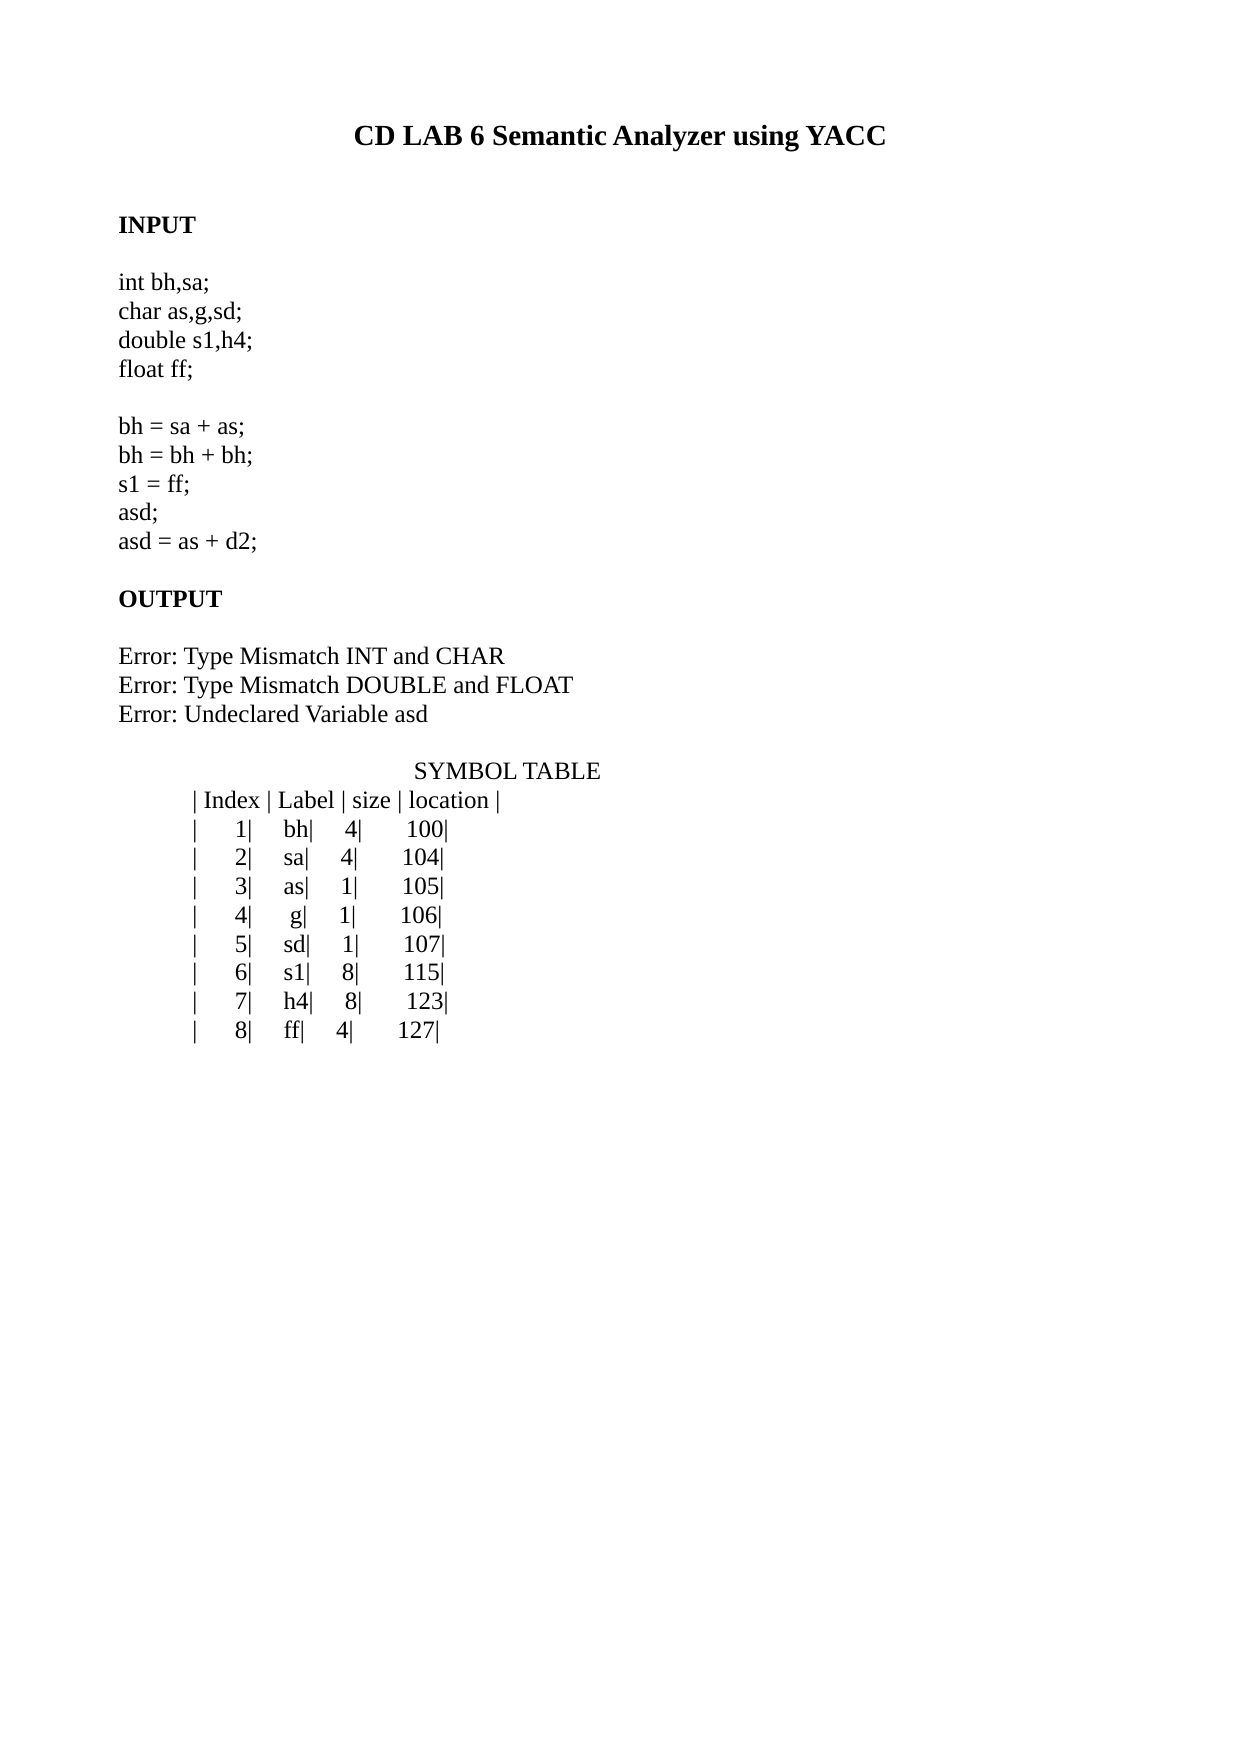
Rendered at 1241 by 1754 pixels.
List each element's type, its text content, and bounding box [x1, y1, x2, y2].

text asd; [118, 497, 1122, 526]
text Error: Type Mismatch DOUBLE and FLOAT [118, 670, 1122, 699]
text | 1| bh| 4| 100| [118, 814, 1122, 842]
text OUTPUT [118, 584, 1122, 612]
text asd = as + d2; [118, 526, 1122, 555]
text | 7| h4| 8| 123| [118, 986, 1122, 1015]
text bh = sa + as; [118, 411, 1122, 440]
text INPUT [118, 210, 1122, 239]
text int bh,sa; [118, 267, 1122, 296]
text Error: Type Mismatch INT and CHAR [118, 641, 1122, 670]
text Error: Undeclared Variable asd [118, 699, 1122, 727]
text | 4| g| 1| 106| [118, 900, 1122, 929]
text bh = bh + bh; [118, 440, 1122, 469]
text | 2| sa| 4| 104| [118, 842, 1122, 871]
text | 3| as| 1| 105| [118, 871, 1122, 900]
text s1 = ff; [118, 469, 1122, 497]
text | 5| sd| 1| 107| [118, 929, 1122, 957]
text SYMBOL TABLE [118, 756, 1122, 785]
text | Index | Label | size | location | [118, 785, 1122, 814]
text | 6| s1| 8| 115| [118, 957, 1122, 986]
text double s1,h4; [118, 325, 1122, 354]
text | 8| ff| 4| 127| [118, 1015, 1122, 1044]
text char as,g,sd; [118, 296, 1122, 325]
text float ff; [118, 354, 1122, 382]
